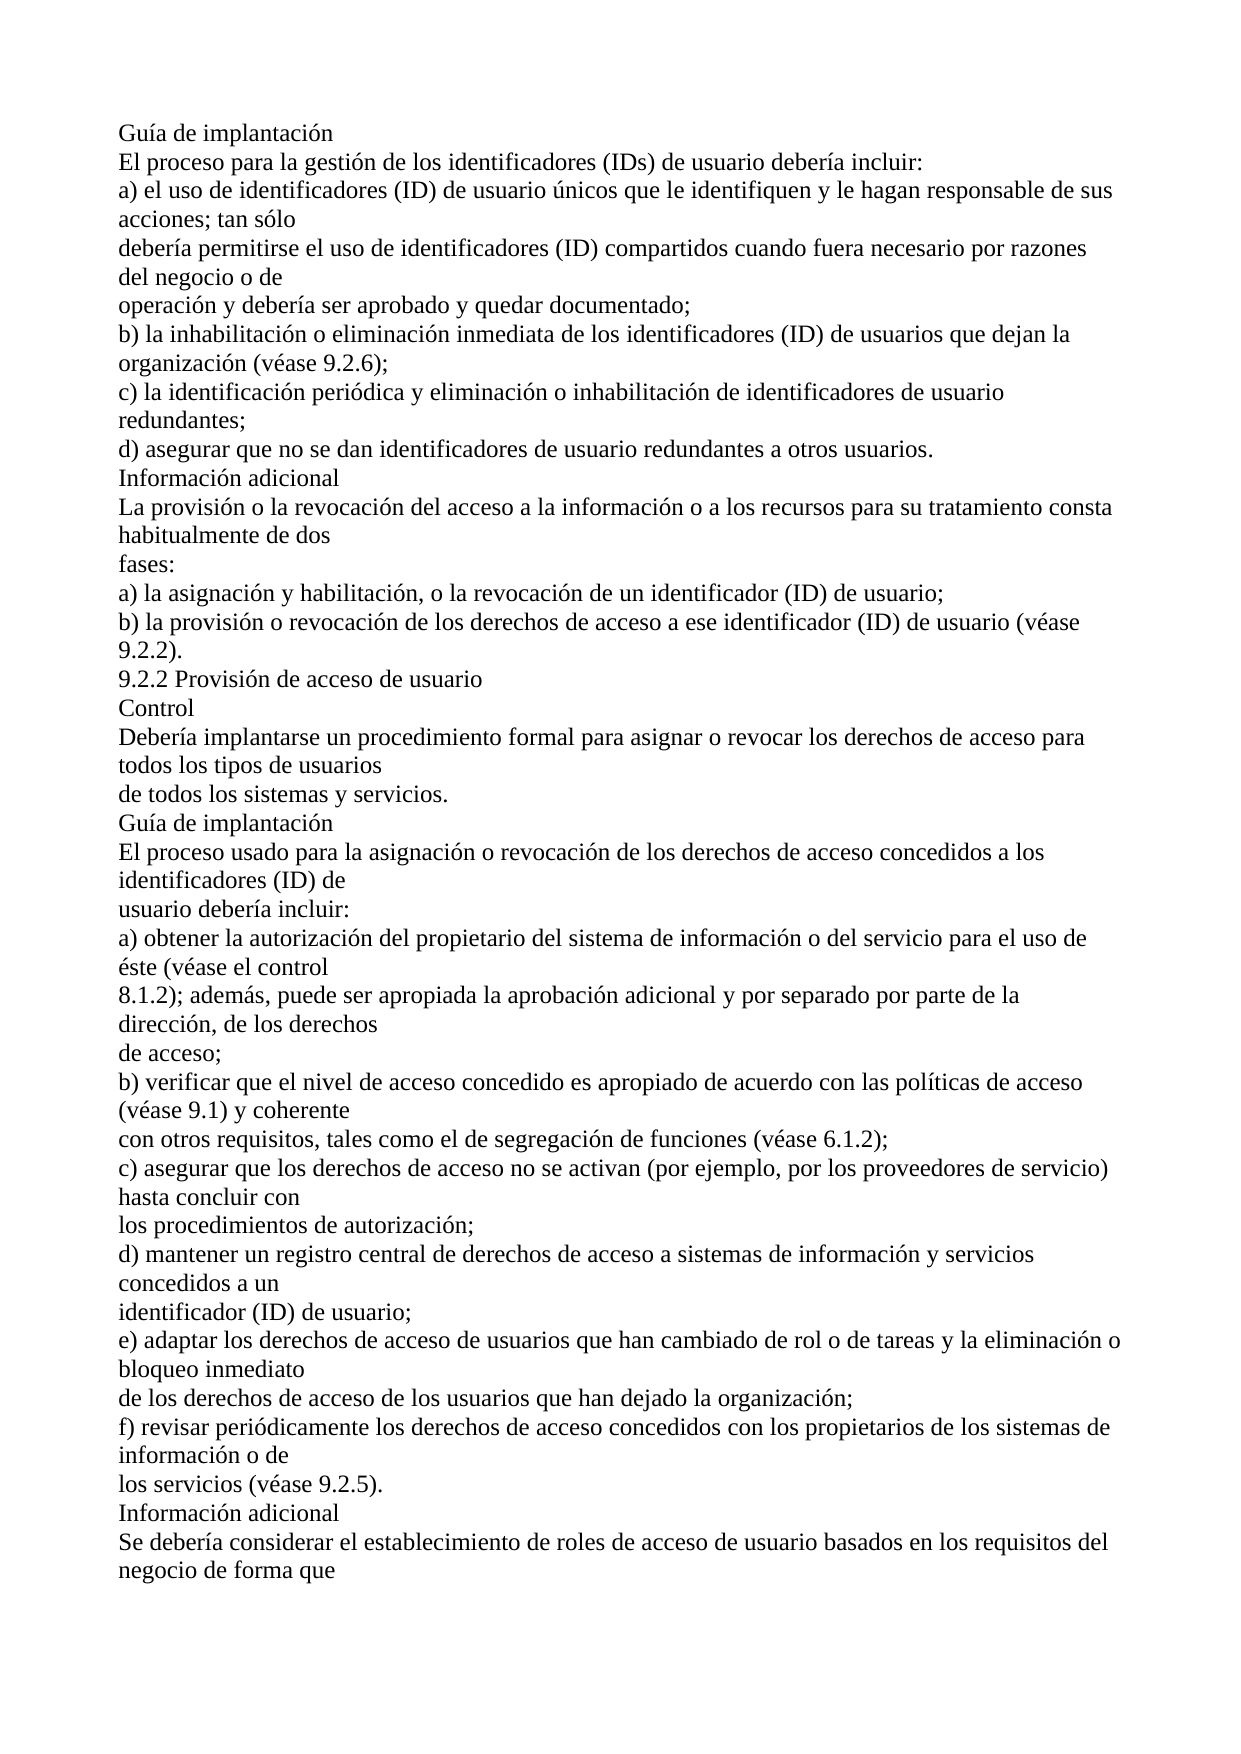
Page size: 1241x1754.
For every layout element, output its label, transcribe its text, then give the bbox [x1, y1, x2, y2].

text 9.2.2 Provisión de acceso de usuario [118, 664, 1122, 693]
text f) revisar periódicamente los derechos de acceso concedidos con los propietarios de los sistemas de información o de [118, 1412, 1122, 1469]
text identificador (ID) de usuario; [118, 1297, 1122, 1326]
text b) la inhabilitación o eliminación inmediata de los identificadores (ID) de usuarios que dejan la organización (véase 9.2.6); [118, 319, 1122, 377]
text de todos los sistemas y servicios. [118, 779, 1122, 808]
text los procedimientos de autorización; [118, 1211, 1122, 1239]
text con otros requisitos, tales como el de segregación de funciones (véase 6.1.2); [118, 1124, 1122, 1153]
text Información adicional [118, 1498, 1122, 1527]
text Se debería considerar el establecimiento de roles de acceso de usuario basados en los requisitos del negocio de forma que [118, 1527, 1122, 1584]
text b) verificar que el nivel de acceso concedido es apropiado de acuerdo con las políticas de acceso (véase 9.1) y coherente [118, 1067, 1122, 1124]
text Información adicional [118, 463, 1122, 492]
text operación y debería ser aprobado y quedar documentado; [118, 291, 1122, 319]
text e) adaptar los derechos de acceso de usuarios que han cambiado de rol o de tareas y la eliminación o bloqueo inmediato [118, 1326, 1122, 1383]
text b) la provisión o revocación de los derechos de acceso a ese identificador (ID) de usuario (véase 9.2.2). [118, 607, 1122, 664]
text c) la identificación periódica y eliminación o inhabilitación de identificadores de usuario redundantes; [118, 377, 1122, 434]
text de acceso; [118, 1038, 1122, 1067]
text El proceso usado para la asignación o revocación de los derechos de acceso concedidos a los identificadores (ID) de [118, 837, 1122, 894]
text 8.1.2); además, puede ser apropiada la aprobación adicional y por separado por parte de la dirección, de los derechos [118, 981, 1122, 1038]
text Debería implantarse un procedimiento formal para asignar o revocar los derechos de acceso para todos los tipos de usuarios [118, 722, 1122, 779]
text La provisión o la revocación del acceso a la información o a los recursos para su tratamiento consta habitualmente de dos [118, 492, 1122, 549]
text fases: [118, 549, 1122, 578]
text a) la asignación y habilitación, o la revocación de un identificador (ID) de usuario; [118, 578, 1122, 607]
text de los derechos de acceso de los usuarios que han dejado la organización; [118, 1383, 1122, 1412]
text d) asegurar que no se dan identificadores de usuario redundantes a otros usuarios. [118, 434, 1122, 463]
text los servicios (véase 9.2.5). [118, 1469, 1122, 1498]
text c) asegurar que los derechos de acceso no se activan (por ejemplo, por los proveedores de servicio) hasta concluir con [118, 1153, 1122, 1211]
text usuario debería incluir: [118, 894, 1122, 923]
text Control [118, 693, 1122, 722]
text debería permitirse el uso de identificadores (ID) compartidos cuando fuera necesario por razones del negocio o de [118, 233, 1122, 291]
text a) el uso de identificadores (ID) de usuario únicos que le identifiquen y le hagan responsable de sus acciones; tan sólo [118, 176, 1122, 233]
text El proceso para la gestión de los identificadores (IDs) de usuario debería incluir: [118, 147, 1122, 176]
text d) mantener un registro central de derechos de acceso a sistemas de información y servicios concedidos a un [118, 1239, 1122, 1297]
text a) obtener la autorización del propietario del sistema de información o del servicio para el uso de éste (véase el control [118, 923, 1122, 981]
text Guía de implantación [118, 118, 1122, 147]
text Guía de implantación [118, 808, 1122, 837]
